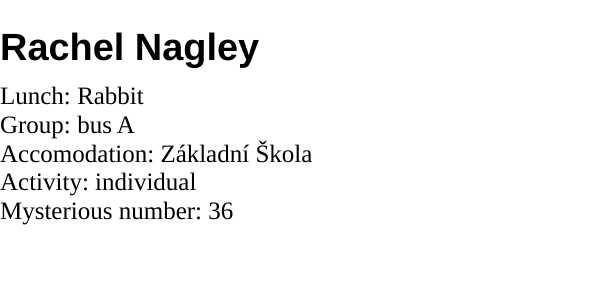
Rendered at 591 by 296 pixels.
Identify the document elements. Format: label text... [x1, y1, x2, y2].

text Mysterious number: 36 [0, 196, 591, 225]
text Accomodation: Základní Škola [0, 139, 591, 167]
text Activity: individual [0, 167, 591, 196]
subtitle Rachel Nagley [0, 25, 591, 69]
text Lunch: Rabbit [0, 81, 591, 110]
text Group: bus A [0, 110, 591, 139]
